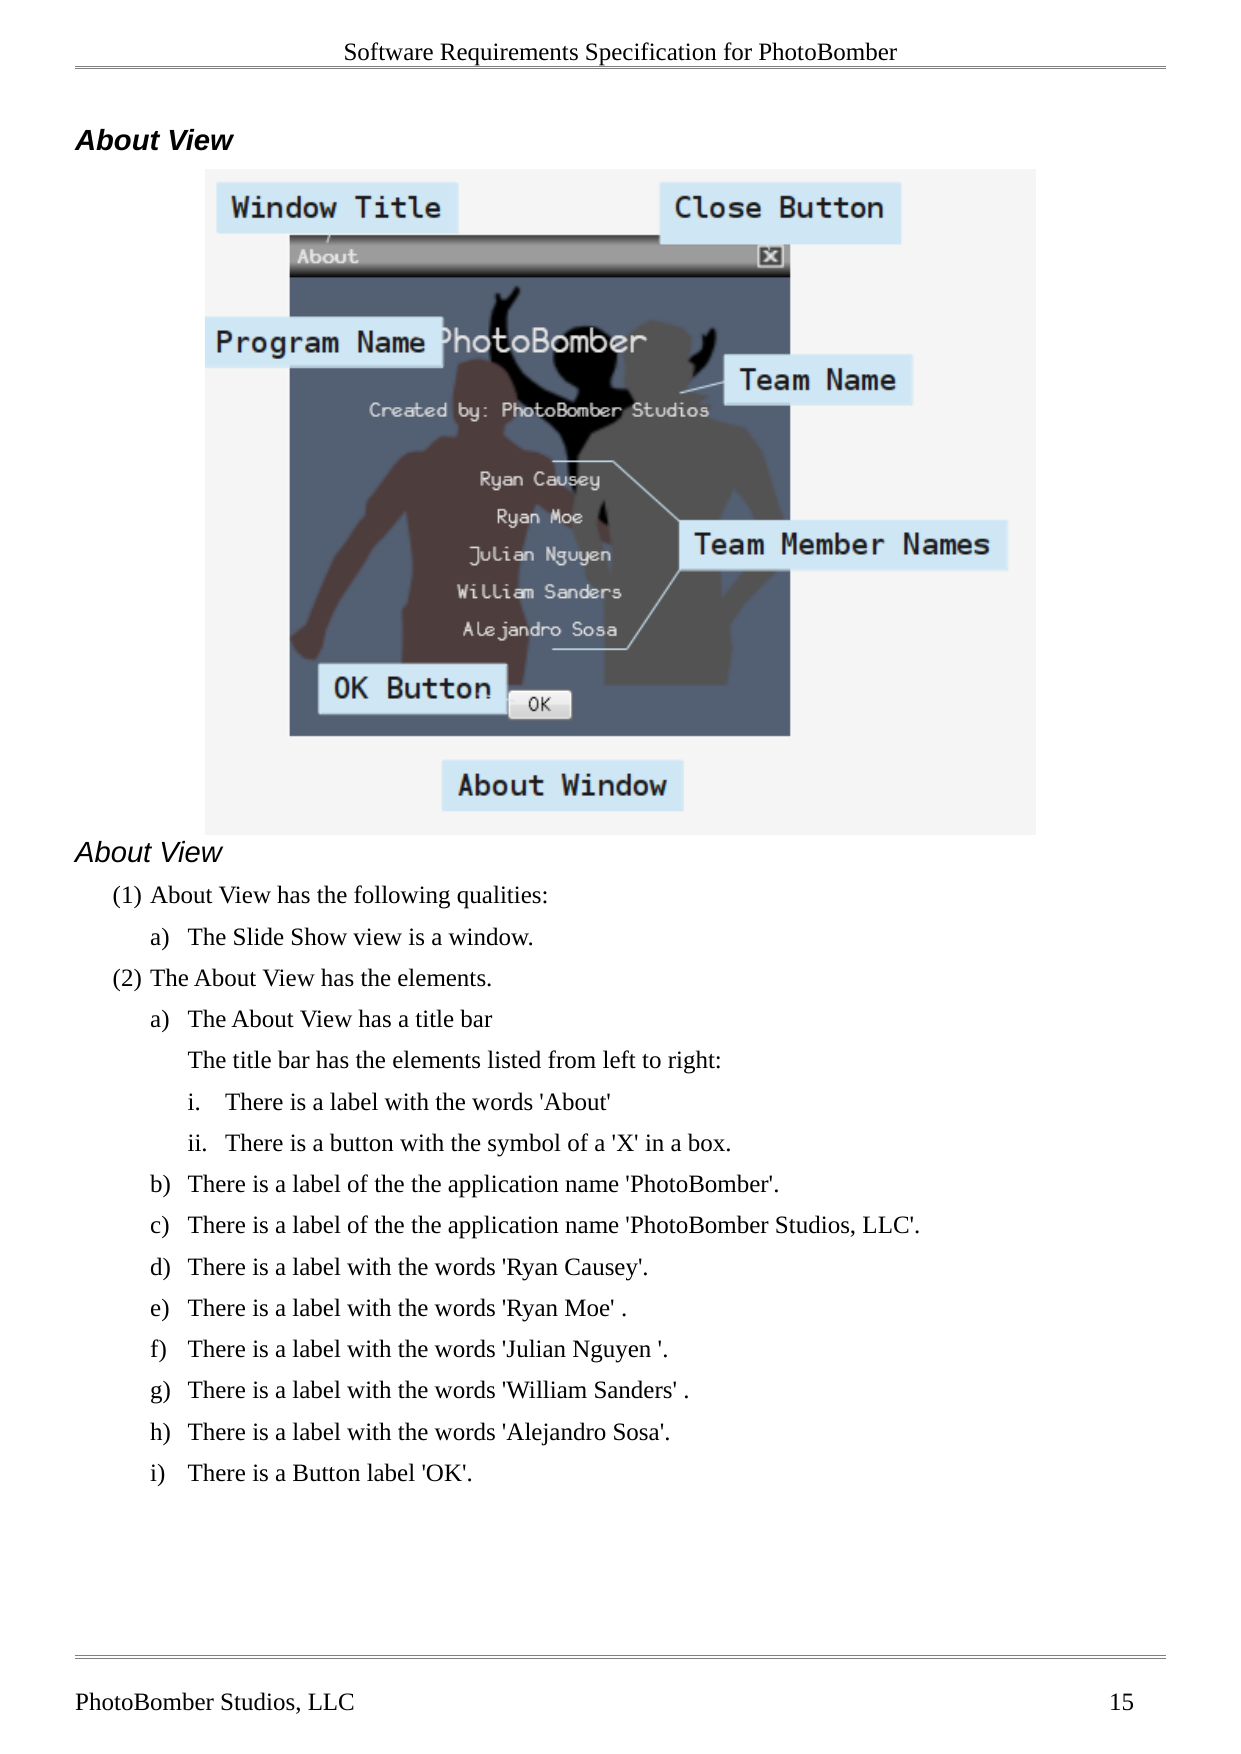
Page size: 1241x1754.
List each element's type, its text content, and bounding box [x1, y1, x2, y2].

list There is a Button label 'OK'. [150, 1458, 1166, 1487]
list There is a label of the the application name 'PhotoBomber Studios, LLC'. [150, 1211, 1166, 1239]
subtitle About View [75, 194, 1166, 868]
list There is a label with the words 'Alejandro Sosa'. [150, 1417, 1166, 1446]
list About View has the following qualities: [112, 881, 1166, 909]
list There is a label with the words 'Ryan Causey'. [150, 1252, 1166, 1281]
list There is a label of the the application name 'PhotoBomber'. [150, 1169, 1166, 1198]
list There is a label with the words 'Ryan Moe' . [150, 1293, 1166, 1322]
subtitle About View [75, 123, 1166, 157]
list There is a label with the words 'About' [187, 1087, 1166, 1116]
list The About View has the elements. [112, 963, 1166, 992]
list There is a button with the symbol of a 'X' in a box. [187, 1128, 1166, 1157]
list There is a label with the words 'Julian Nguyen '. [150, 1334, 1166, 1363]
list The title bar has the elements listed from left to right: [150, 1046, 1166, 1074]
list The About View has a title bar [150, 1004, 1166, 1033]
list The Slide Show view is a window. [150, 922, 1166, 951]
picture [204, 169, 1036, 835]
list There is a label with the words 'William Sanders' . [150, 1376, 1166, 1404]
